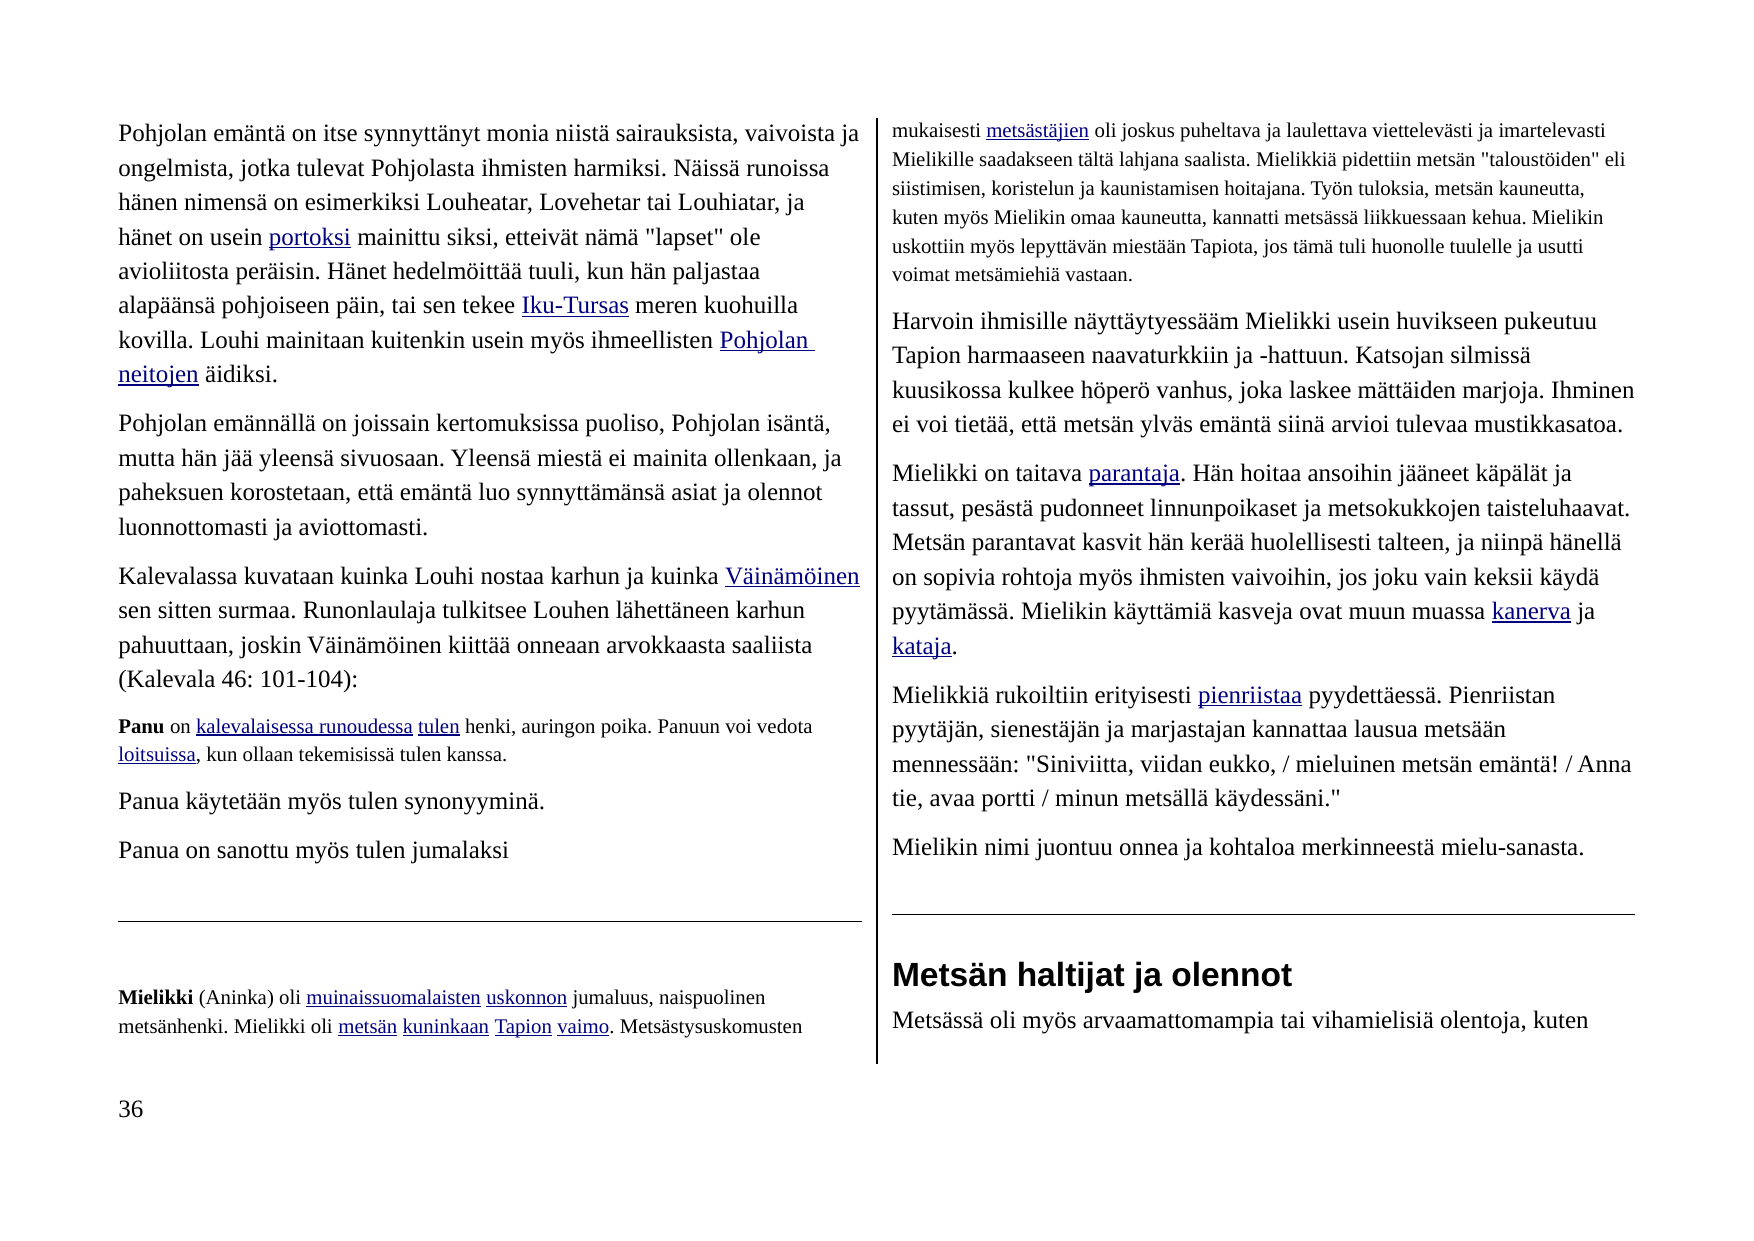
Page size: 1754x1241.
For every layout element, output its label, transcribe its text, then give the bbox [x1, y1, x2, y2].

subtitle Metsän haltijat ja olennot [892, 954, 1635, 993]
text Pohjolan emännällä on joissain kertomuksissa puoliso, Pohjolan isäntä, mutta hän jää yleensä sivuosaan. Yleensä miestä ei mainita ollenkaan, ja paheksuen korostetaan, että emäntä luo synnyttämänsä asiat ja olennot luonnottomasti ja aviottomasti. [118, 408, 862, 541]
text Harvoin ihmisille näyttäytyessääm Mielikki usein huvikseen pukeutuu Tapion harmaaseen naavaturkkiin ja -hattuun. Katsojan silmissä kuusikossa kulkee höperö vanhus, joka laskee mättäiden marjoja. Ihminen ei voi tietää, että metsän ylväs emäntä siinä arvioi tulevaa mustikkasatoa. [892, 306, 1635, 438]
text Panu on kalevalaisessa runoudessa tulen henki, auringon poika. Panuun voi vedota loitsuissa, kun ollaan tekemisissä tulen kanssa. [118, 713, 862, 766]
text mukaisesti metsästäjien oli joskus puheltava ja laulettava viettelevästi ja imartelevasti Mielikille saadakseen tältä lahjana saalista. Mielikkiä pidettiin metsän "taloustöiden" eli siistimisen, koristelun ja kaunistamisen hoitajana. Työn tuloksia, metsän kauneutta, kuten myös Mielikin omaa kauneutta, kannatti metsässä liikkuessaan kehua. Mielikin uskottiin myös lepyttävän miestään Tapiota, jos tämä tuli huonolle tuulelle ja usutti voimat metsämiehiä vastaan. [892, 118, 1635, 286]
text Panua käytetään myös tulen synonyyminä. [118, 786, 862, 814]
text Mielikki on taitava parantaja. Hän hoitaa ansoihin jääneet käpälät ja tassut, pesästä pudonneet linnunpoikaset ja metsokukkojen taisteluhaavat. Metsän parantavat kasvit hän kerää huolellisesti talteen, ja niinpä hänellä on sopivia rohtoja myös ihmisten vaivoihin, jos joku vain keksii käydä pyytämässä. Mielikin käyttämiä kasveja ovat muun muassa kanerva ja kataja. [892, 458, 1635, 659]
text Panua on sanottu myös tulen jumalaksi [118, 835, 862, 864]
text Kalevalassa kuvataan kuinka Louhi nostaa karhun ja kuinka Väinämöinen sen sitten surmaa. Runonlaulaja tulkitsee Louhen lähettäneen karhun pahuuttaan, joskin Väinämöinen kiittää onneaan arvokkaasta saaliista (Kalevala 46: 101-104): [118, 561, 862, 693]
text Mielikki (Aninka) oli muinaissuomalaisten uskonnon jumaluus, naispuolinen metsänhenki. Mielikki oli metsän kuninkaan Tapion vaimo. Metsästysuskomusten [118, 985, 862, 1038]
text Mielikin nimi juontuu onnea ja kohtaloa merkinneestä mielu-sanasta. [892, 832, 1635, 861]
text Mielikkiä rukoiltiin erityisesti pienriistaa pyydettäessä. Pienriistan pyytäjän, sienestäjän ja marjastajan kannattaa lausua metsään mennessään: "Siniviitta, viidan eukko, / mieluinen metsän emäntä! / Anna tie, avaa portti / minun metsällä käydessäni." [892, 680, 1635, 812]
text Metsässä oli myös arvaamattomampia tai vihamielisiä olentoja, kuten [892, 1006, 1635, 1034]
text Pohjolan emäntä on itse synnyttänyt monia niistä sairauksista, vaivoista ja ongelmista, jotka tulevat Pohjolasta ihmisten harmiksi. Näissä runoissa hänen nimensä on esimerkiksi Louheatar, Lovehetar tai Louhiatar, ja hänet on usein portoksi mainittu siksi, etteivät nämä "lapset" ole avioliitosta peräisin. Hänet hedelmöittää tuuli, kun hän paljastaa alapäänsä pohjoiseen päin, tai sen tekee Iku-Tursas meren kuohuilla kovilla. Louhi mainitaan kuitenkin usein myös ihmeellisten Pohjolan neitojen äidiksi. [118, 118, 862, 388]
